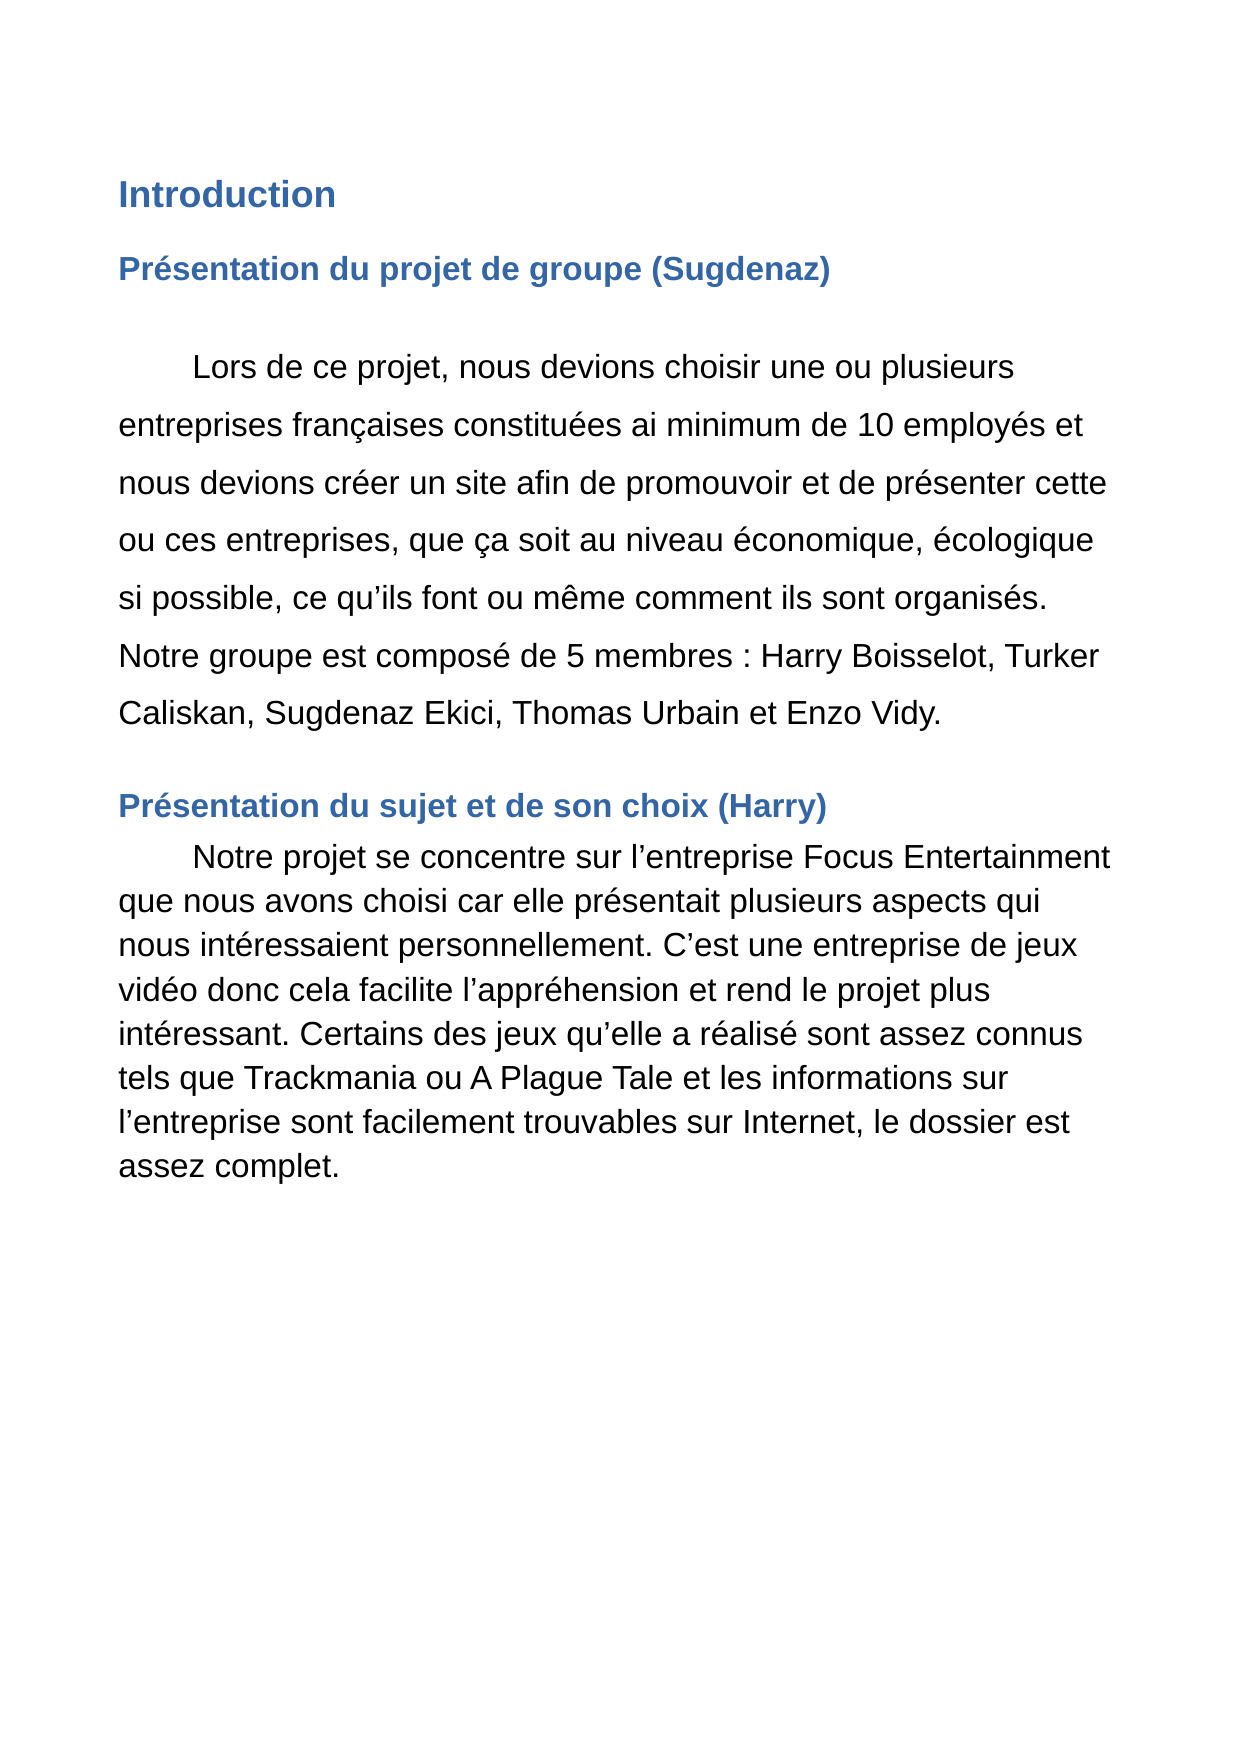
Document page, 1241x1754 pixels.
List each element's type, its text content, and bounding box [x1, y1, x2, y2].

subtitle Introduction [118, 173, 1122, 216]
text Lors de ce projet, nous devions choisir une ou plusieurs entreprises françaises constituées ai minimum de 10 employés et nous devions créer un site afin de promouvoir et de présenter cette ou ces entreprises, que ça soit au niveau économique, écologique si possible, ce qu’ils font ou même comment ils sont organisés. Notre groupe est composé de 5 membres : Harry Boisselot, Turker Caliskan, Sugdenaz Ekici, Thomas Urbain et Enzo Vidy. [118, 348, 1122, 732]
subtitle Présentation du projet de groupe (Sugdenaz) [118, 249, 1122, 287]
subtitle Présentation du sujet et de son choix (Harry) [118, 786, 1122, 825]
text Notre projet se concentre sur l’entreprise Focus Entertainment que nous avons choisi car elle présentait plusieurs aspects qui nous intéressaient personnellement. C’est une entreprise de jeux vidéo donc cela facilite l’appréhension et rend le projet plus intéressant. Certains des jeux qu’elle a réalisé sont assez connus tels que Trackmania ou A Plague Tale et les informations sur l’entreprise sont facilement trouvables sur Internet, le dossier est assez complet. [118, 837, 1122, 1185]
